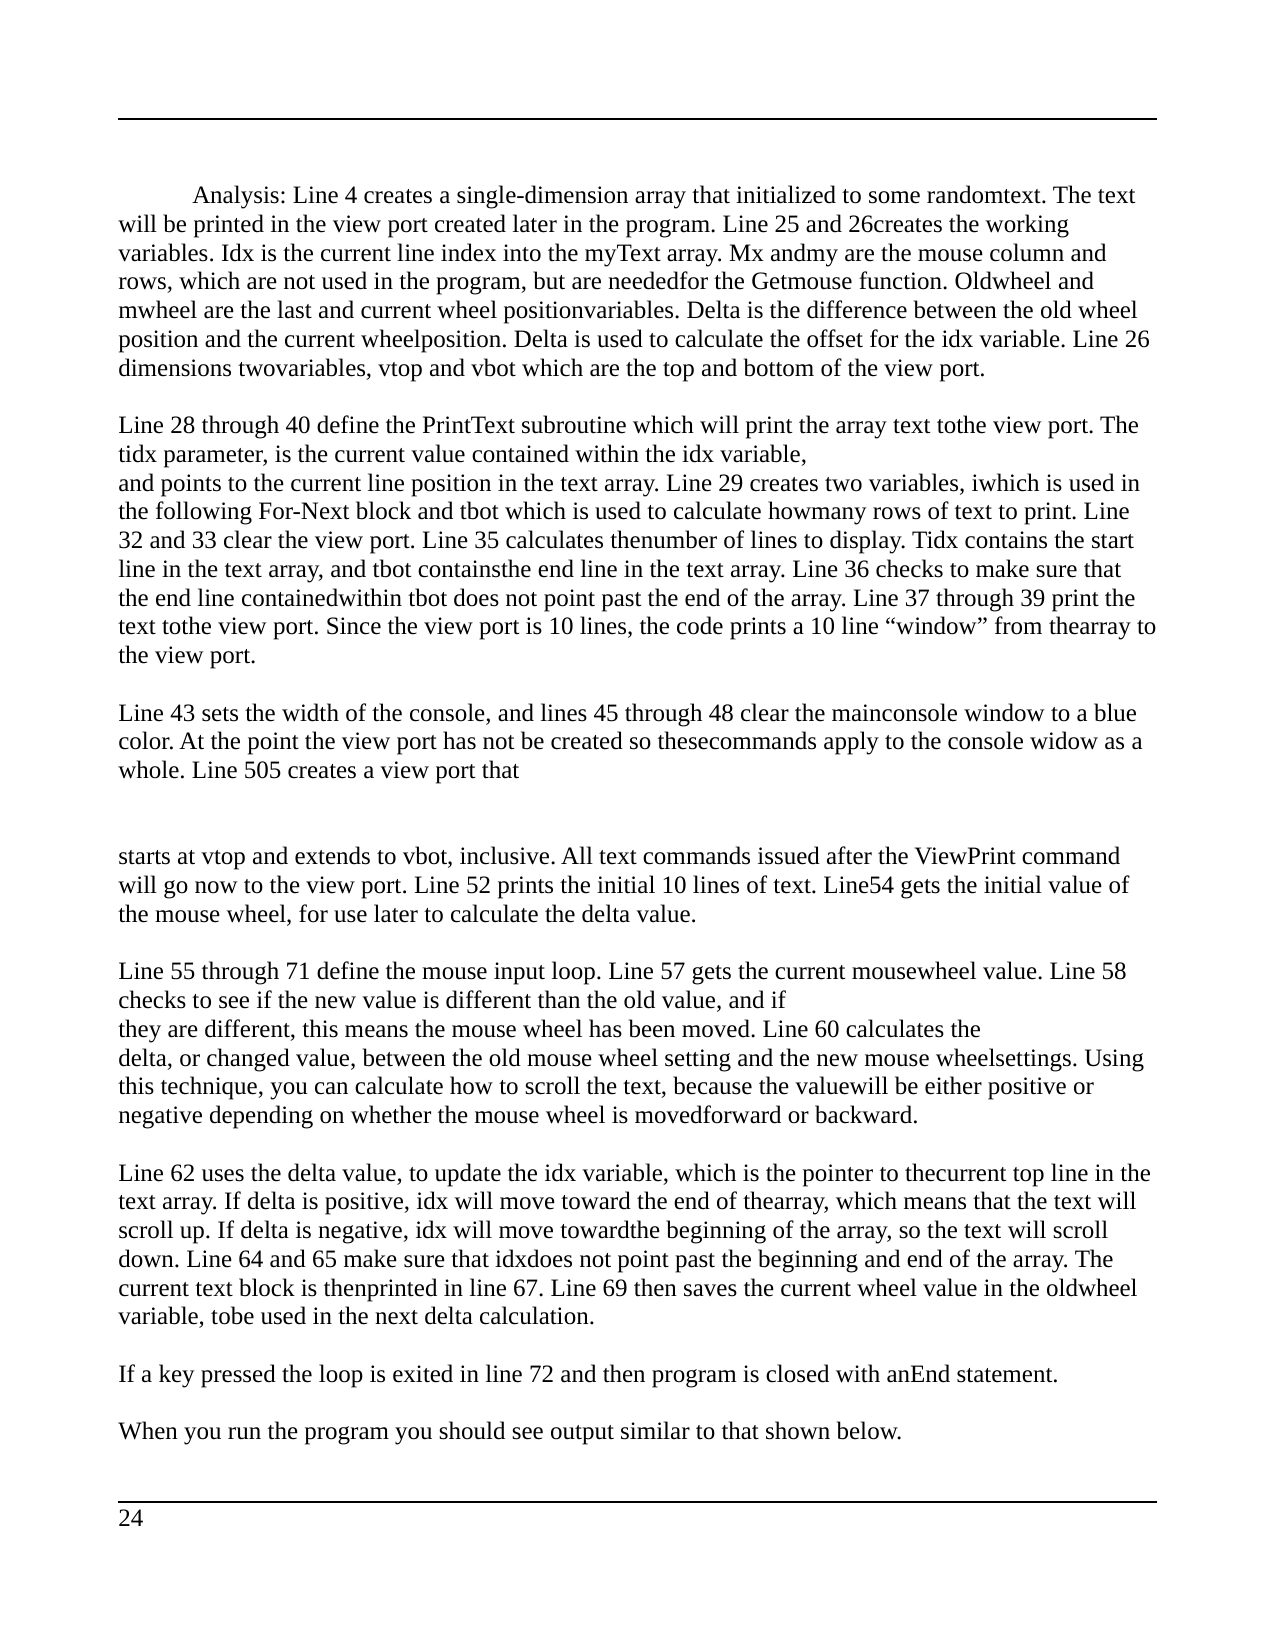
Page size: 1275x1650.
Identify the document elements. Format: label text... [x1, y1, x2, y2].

text starts at vtop and extends to vbot, inclusive. All text commands issued after the ViewPrint command will go now to the view port. Line 52 prints the initial 10 lines of text. Line54 gets the initial value of the mouse wheel, for use later to calculate the delta value. [118, 841, 1157, 928]
text Line 28 through 40 define the PrintText subroutine which will print the array text tothe view port. The tidx parameter, is the current value contained within the idx variable, [118, 410, 1157, 468]
text they are different, this means the mouse wheel has been moved. Line 60 calculates the [118, 1014, 1157, 1043]
text When you run the program you should see output similar to that shown below. [118, 1416, 1157, 1445]
text If a key pressed the loop is exited in line 72 and then program is closed with anEnd statement. [118, 1359, 1157, 1388]
text Line 62 uses the delta value, to update the idx variable, which is the pointer to thecurrent top line in the text array. If delta is positive, idx will move toward the end of thearray, which means that the text will scroll up. If delta is negative, idx will move towardthe beginning of the array, so the text will scroll down. Line 64 and 65 make sure that idxdoes not point past the beginning and end of the array. The current text block is thenprinted in line 67. Line 69 then saves the current wheel value in the oldwheel variable, tobe used in the next delta calculation. [118, 1158, 1157, 1330]
text Line 43 sets the width of the console, and lines 45 through 48 clear the mainconsole window to a blue color. At the point the view port has not be created so thesecommands apply to the console widow as a whole. Line 505 creates a view port that [118, 698, 1157, 784]
text Analysis: Line 4 creates a single-dimension array that initialized to some randomtext. The text will be printed in the view port created later in the program. Line 25 and 26creates the working variables. Idx is the current line index into the myText array. Mx andmy are the mouse column and rows, which are not used in the program, but are neededfor the Getmouse function. Oldwheel and mwheel are the last and current wheel positionvariables. Delta is the difference between the old wheel position and the current wheelposition. Delta is used to calculate the offset for the idx variable. Line 26 dimensions twovariables, vtop and vbot which are the top and bottom of the view port. [118, 180, 1157, 381]
text delta, or changed value, between the old mouse wheel setting and the new mouse wheelsettings. Using this technique, you can calculate how to scroll the text, because the valuewill be either positive or negative depending on whether the mouse wheel is movedforward or backward. [118, 1043, 1157, 1129]
text and points to the current line position in the text array. Line 29 creates two variables, iwhich is used in the following For-Next block and tbot which is used to calculate howmany rows of text to print. Line 32 and 33 clear the view port. Line 35 calculates thenumber of lines to display. Tidx contains the start line in the text array, and tbot containsthe end line in the text array. Line 36 checks to make sure that the end line containedwithin tbot does not point past the end of the array. Line 37 through 39 print the text tothe view port. Since the view port is 10 lines, the code prints a 10 line “window” from thearray to the view port. [118, 468, 1157, 669]
text Line 55 through 71 define the mouse input loop. Line 57 gets the current mousewheel value. Line 58 checks to see if the new value is different than the old value, and if [118, 956, 1157, 1014]
